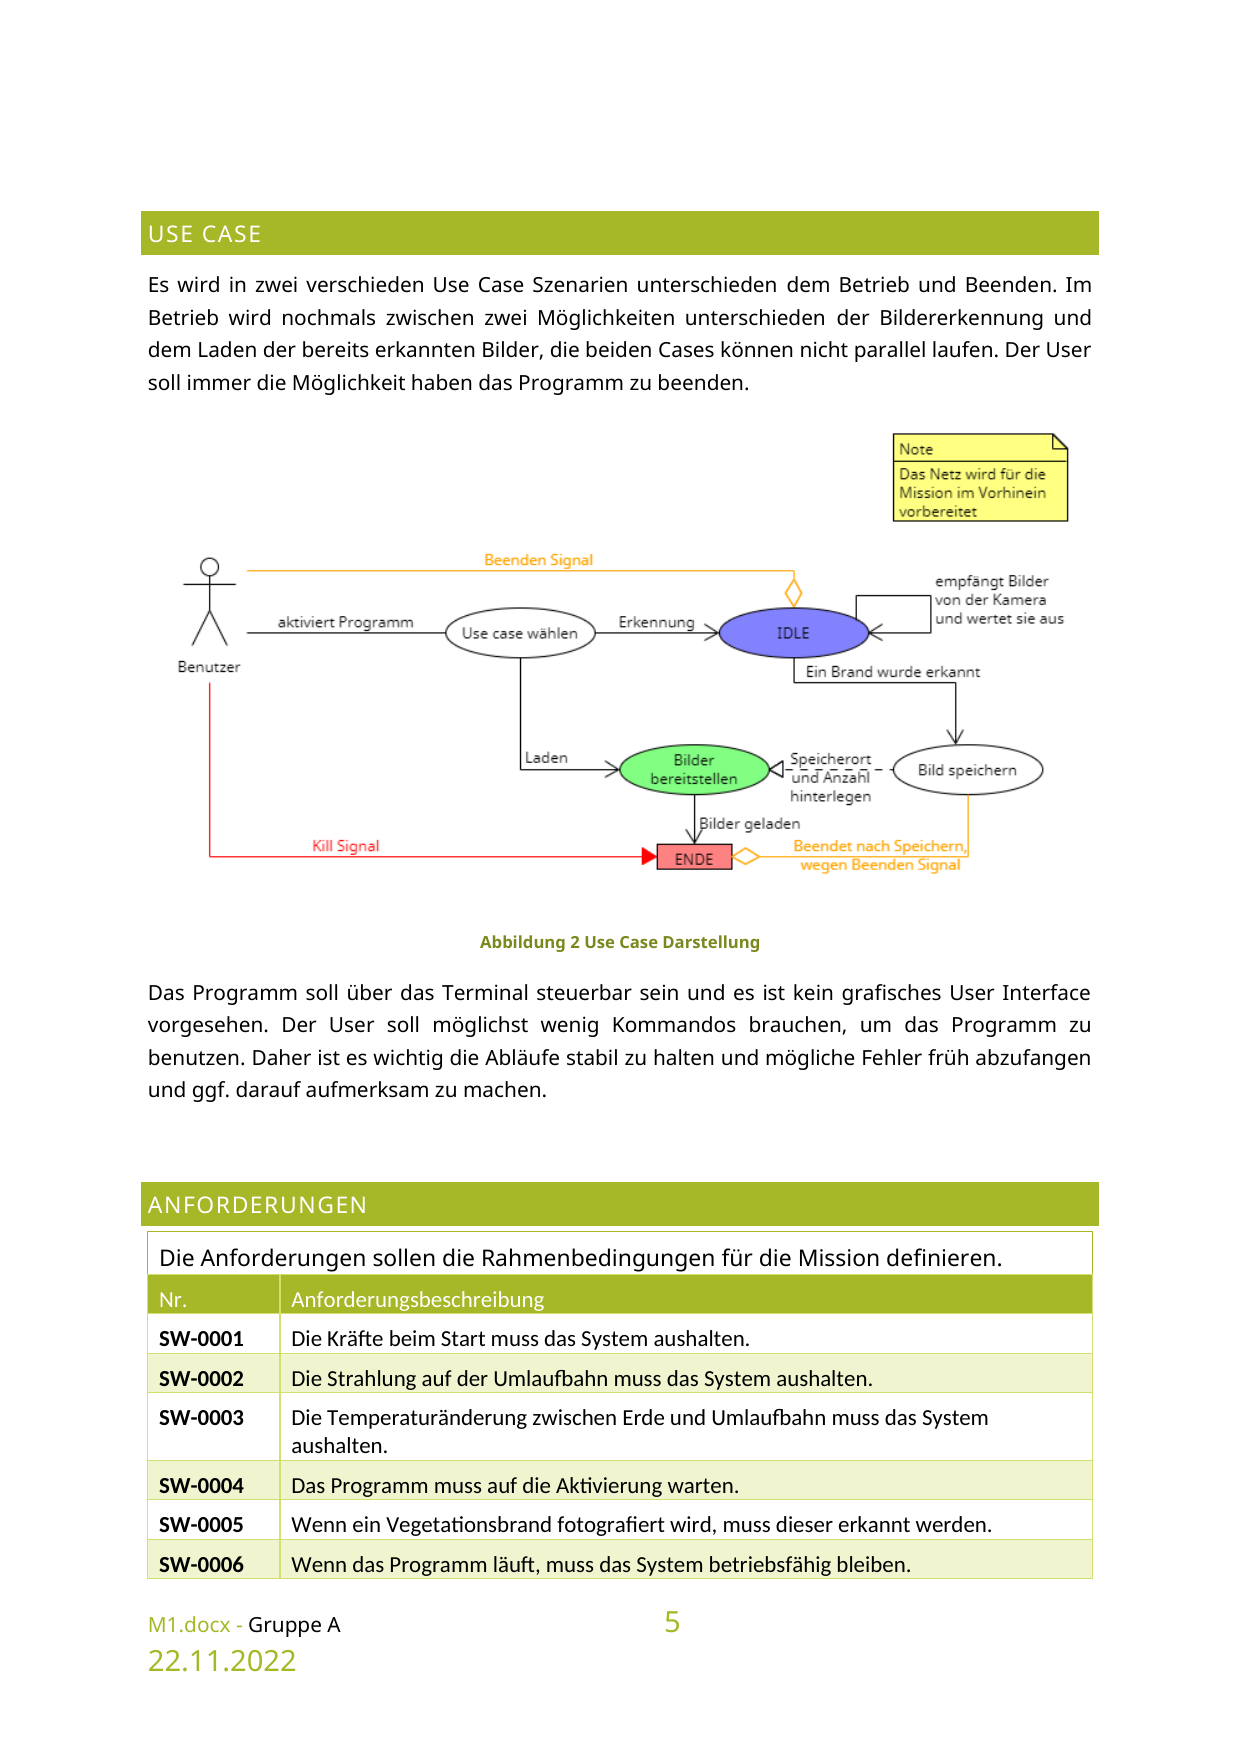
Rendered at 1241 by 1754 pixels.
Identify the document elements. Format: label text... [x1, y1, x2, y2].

table_cell Die Temperaturänderung zwischen Erde und Umlaufbahn muss das System aushalten. [281, 1393, 1092, 1459]
table_cell Das Programm muss auf die Aktivierung warten. [281, 1461, 1092, 1499]
subtitle Use Case [148, 218, 1093, 249]
text Es wird in zwei verschieden Use Case Szenarien unterschieden dem Betrieb und Beenden. Im Betrieb wird nochmals zwischen zwei Möglichkeiten unterschieden der Bildererkennung und dem Laden der bereits erkannten Bilder, die beiden Cases können nicht parallel laufen. Der User soll immer die Möglichkeit haben das Programm zu beenden. [148, 270, 1093, 397]
text Abbildung 2 Use Case Darstellung [148, 931, 1093, 954]
table_cell SW-0004 [148, 1461, 279, 1499]
table_header Die Anforderungen sollen die Rahmenbedingungen für die Mission definieren. [148, 1232, 1092, 1274]
table_cell Anforderungsbeschreibung [281, 1275, 1092, 1313]
table_cell Die Strahlung auf der Umlaufbahn muss das System aushalten. [281, 1354, 1092, 1392]
table_cell SW-0002 [148, 1354, 279, 1392]
table_cell SW-0006 [148, 1540, 279, 1578]
table_cell Wenn das Programm läuft, muss das System betriebsfähig bleiben. [281, 1540, 1092, 1578]
table_cell Die Kräfte beim Start muss das System aushalten. [281, 1314, 1092, 1353]
table_cell SW-0003 [148, 1393, 279, 1459]
table_cell Wenn ein Vegetationsbrand fotografiert wird, muss dieser erkannt werden. [281, 1500, 1092, 1538]
picture [147, 421, 1092, 906]
table_cell SW-0005 [148, 1500, 279, 1538]
text Das Programm soll über das Terminal steuerbar sein und es ist kein grafisches User Interface vorgesehen. Der User soll möglichst wenig Kommandos brauchen, um das Programm zu benutzen. Daher ist es wichtig die Abläufe stabil zu halten und mögliche Fehler früh abzufangen und ggf. darauf aufmerksam zu machen. [148, 978, 1093, 1104]
table_cell SW-0001 [148, 1314, 279, 1353]
table_cell Nr. [148, 1275, 279, 1313]
subtitle Anforderungen [148, 1189, 1093, 1220]
